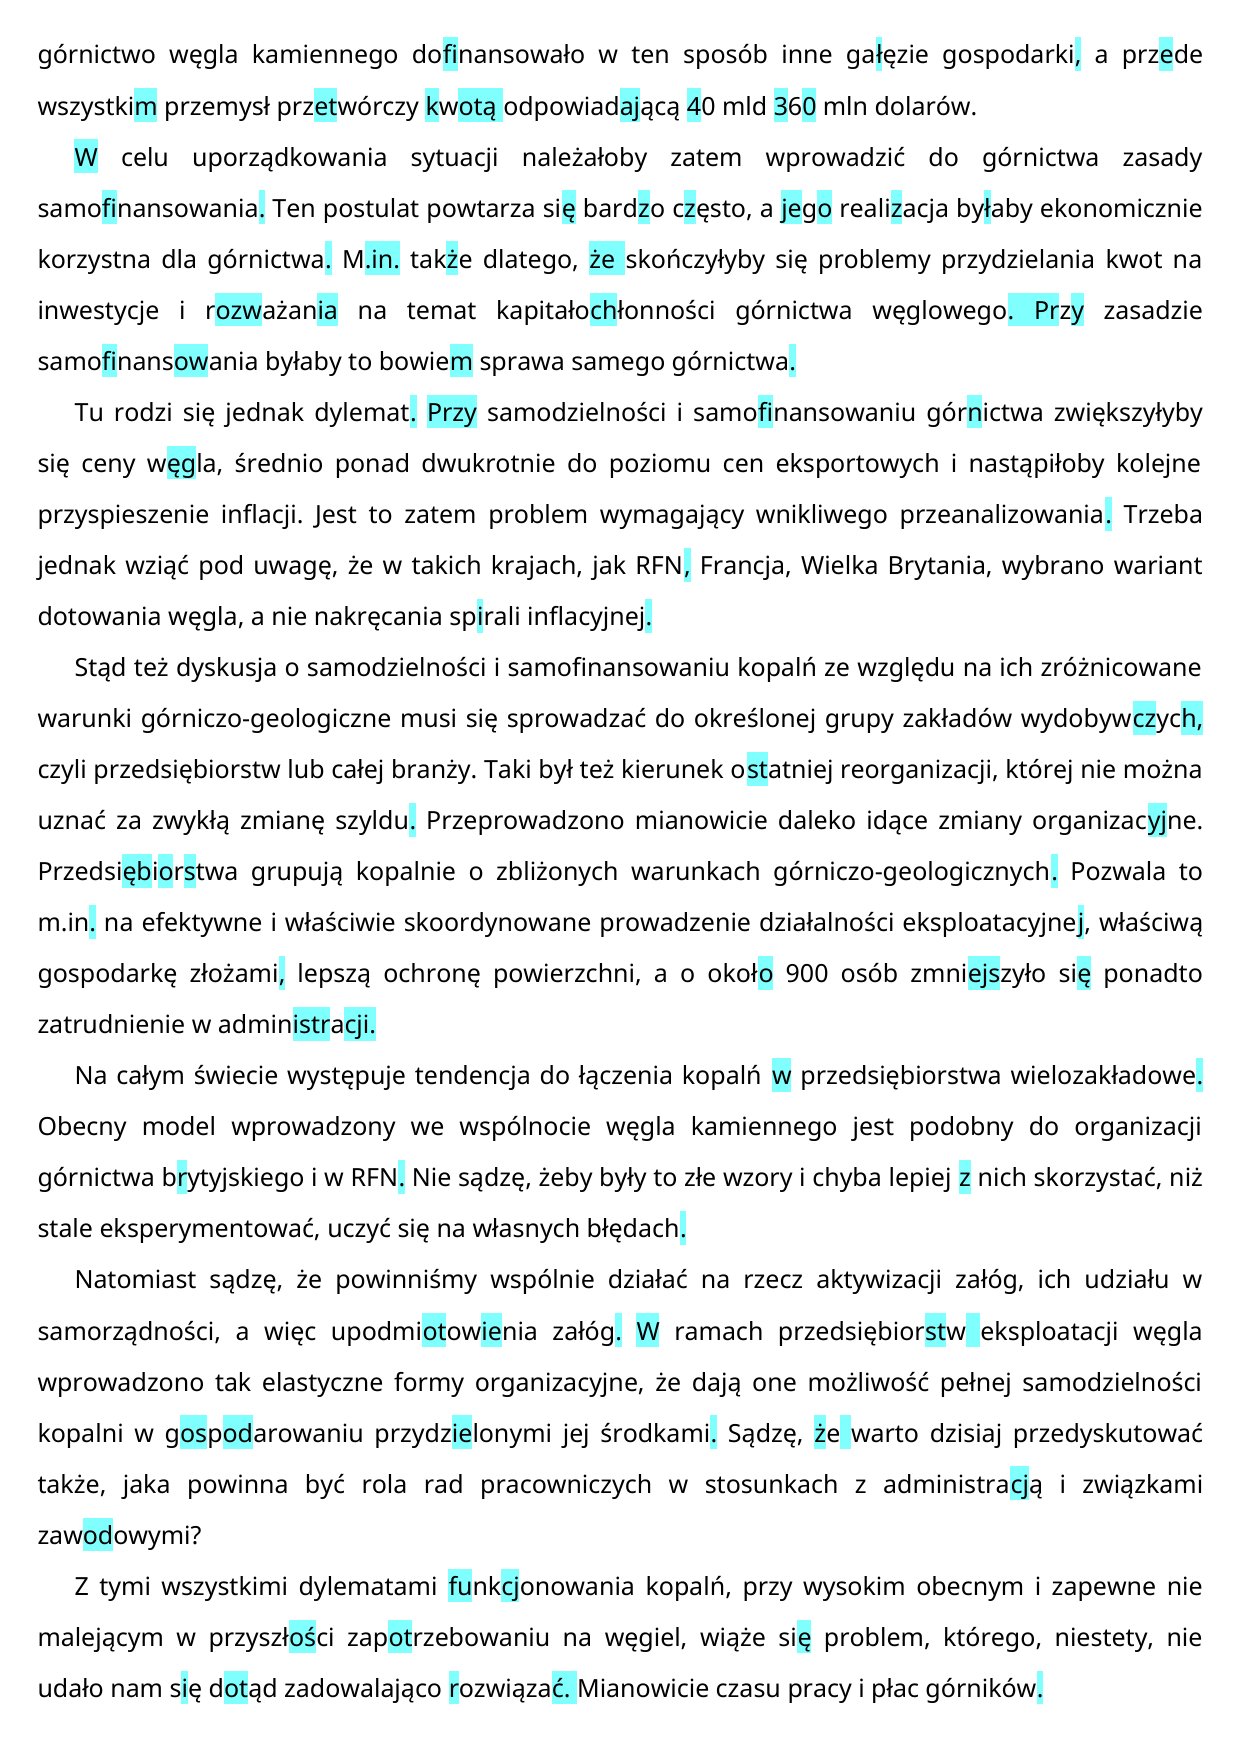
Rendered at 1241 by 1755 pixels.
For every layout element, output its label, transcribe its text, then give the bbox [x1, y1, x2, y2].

text W celu uporządkowania sytuacji należałoby zatem wprowadzić do górnictwa zasady samofinansowania. Ten postulat powtarza się bardzo często, a jego realizacja byłaby ekonomicznie korzystna dla górnictwa. M.in. także dlatego, że skończyłyby się problemy przydzielania kwot na inwestycje i rozważania na temat kapitałochłonności górnictwa węglowego. Przy zasadzie samofinansowania byłaby to bowiem sprawa samego górnictwa. [37, 139, 1203, 377]
text Tu rodzi się jednak dylemat. Przy samodzielności i samofinansowaniu górnictwa zwiększyłyby się ceny węgla, średnio ponad dwukrotnie do poziomu cen eksportowych i nastąpiłoby kolejne przyspieszenie inflacji. Jest to zatem problem wymagający wnikliwego przeanalizowania. Trzeba jednak wziąć pod uwagę, że w takich krajach, jak RFN, Francja, Wielka Brytania, wybrano wariant dotowania węgla, a nie nakręcania spirali inflacyjnej. [37, 394, 1203, 633]
text Stąd też dyskusja o samodzielności i samofinansowaniu kopalń ze względu na ich zróżnicowane warunki górniczo-geologiczne musi się sprowadzać do określonej grupy zakładów wydobywczych, czyli przedsiębiorstw lub całej branży. Taki był też kierunek ostatniej reorganizacji, której nie można uznać za zwykłą zmianę szyldu. Przeprowadzono mianowicie daleko idące zmiany organizacyjne. Przedsiębiorstwa grupują kopalnie o zbliżonych warunkach górniczo-geologicznych. Pozwala to m.in. na efektywne i właściwie skoordynowane prowadzenie działalności eksploatacyjnej, właściwą gospodarkę złożami, lepszą ochronę powierzchni, a o około 900 osób zmniejszyło się ponadto zatrudnienie w administracji. [37, 650, 1203, 1041]
text Z tymi wszystkimi dylematami funkcjonowania kopalń, przy wysokim obecnym i zapewne nie malejącym w przyszłości zapotrzebowaniu na węgiel, wiąże się problem, którego, niestety, nie udało nam się dotąd zadowalająco rozwiązać. Mianowicie czasu pracy i płac górników. [37, 1568, 1203, 1704]
text Natomiast sądzę, że powinniśmy wspólnie działać na rzecz aktywizacji załóg, ich udziału w samorządności, a więc upodmiotowienia załóg. W ramach przedsiębiorstw eksploatacji węgla wprowadzono tak elastyczne formy organizacyjne, że dają one możliwość pełnej samodzielności kopalni w gospodarowaniu przydzielonymi jej środkami. Sądzę, że warto dzisiaj przedyskutować także, jaka powinna być rola rad pracowniczych w stosunkach z administracją i związkami zawodowymi? [37, 1262, 1203, 1551]
text górnictwo węgla kamiennego dofinansowało w ten sposób inne gałęzie gospodarki, a przede wszystkim przemysł przetwórczy kwotą odpowiadającą 40 mld 360 mln dolarów. [37, 37, 1203, 122]
text Na całym świecie występuje tendencja do łączenia kopalń w przedsiębiorstwa wielozakładowe. Obecny model wprowadzony we wspólnocie węgla kamiennego jest podobny do organizacji górnictwa brytyjskiego i w RFN. Nie sądzę, żeby były to złe wzory i chyba lepiej z nich skorzystać, niż stale eksperymentować, uczyć się na własnych błędach. [37, 1058, 1203, 1245]
